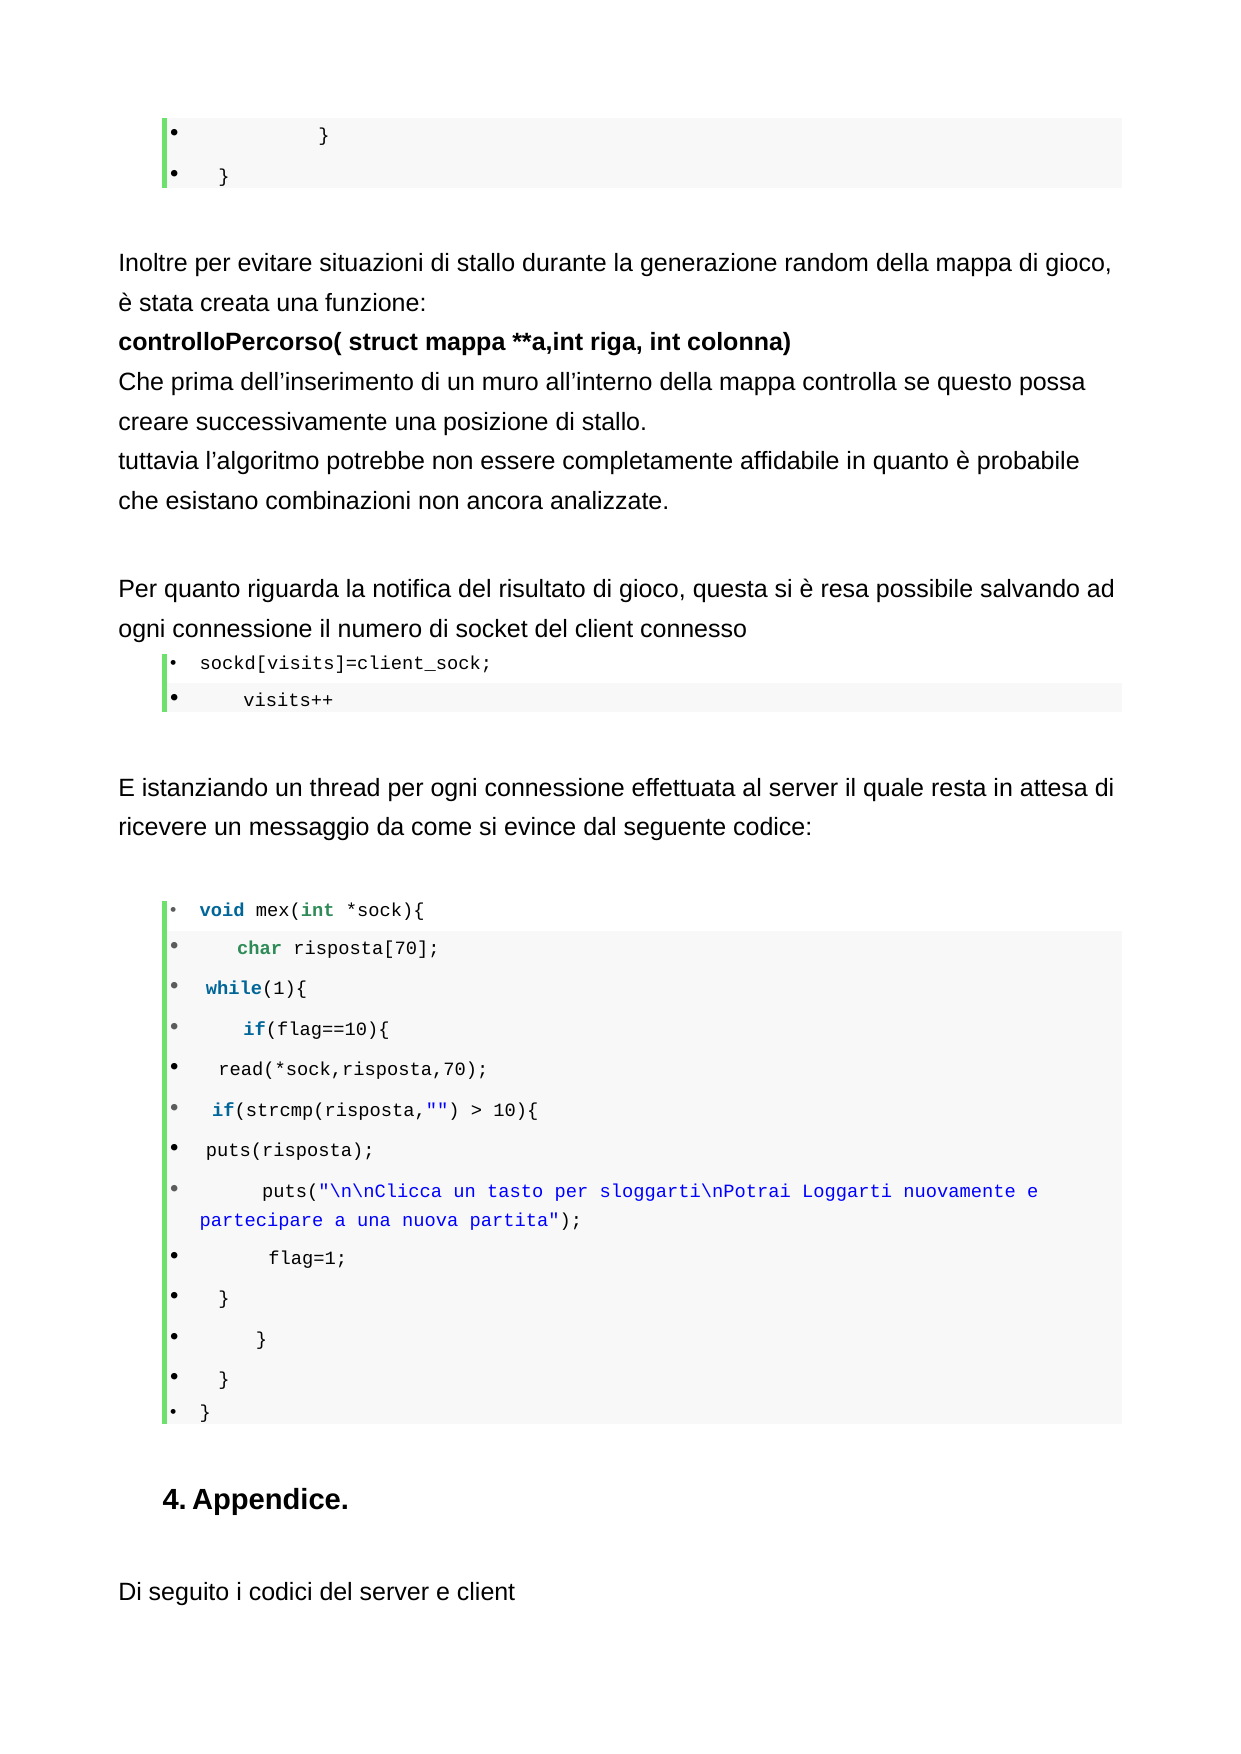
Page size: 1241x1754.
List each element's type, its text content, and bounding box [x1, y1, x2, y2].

text Di seguito i codici del server e client [118, 1577, 1122, 1606]
list puts("\n\nClicca un tasto per sloggarti\nPotrai Loggarti nuovamente e partecipare a una nuova partita"); [167, 1174, 1122, 1232]
list visits++ [167, 683, 1122, 712]
text E istanziando un thread per ogni connessione effettuata al server il quale resta in attesa di ricevere un messaggio da come si evince dal seguente codice: [118, 773, 1122, 841]
text Inoltre per evitare situazioni di stallo durante la generazione random della mappa di gioco, è stata creata una funzione: controlloPercorso( struct mappa **a,int riga, int colonna) [118, 248, 1122, 356]
list } [167, 118, 1122, 147]
list char risposta[70]; [167, 931, 1122, 960]
list if(strcmp(risposta,"") > 10){ [167, 1093, 1122, 1122]
list } [167, 1403, 1122, 1424]
text Che prima dell’inserimento di un muro all’interno della mappa controlla se questo possa creare successivamente una posizione di stallo. tuttavia l’algoritmo potrebbe non essere completamente affidabile in quanto è probabile che esistano combinazioni non ancora analizzate. [118, 367, 1122, 514]
list read(*sock,risposta,70); [167, 1052, 1122, 1081]
text Per quanto riguarda la notifica del risultato di gioco, questa si è resa possibile salvando ad ogni connessione il numero di socket del client connesso [118, 574, 1122, 643]
list if(flag==10){ [167, 1012, 1122, 1041]
list flag=1; [167, 1241, 1122, 1270]
list Appendice. [162, 1482, 1122, 1515]
list void mex(int *sock){ [167, 901, 1122, 922]
list } [167, 1362, 1122, 1391]
list } [167, 1322, 1122, 1351]
list puts(risposta); [167, 1133, 1122, 1162]
list sockd[visits]=client_sock; [162, 653, 1122, 675]
list } [167, 159, 1122, 188]
list } [167, 1281, 1122, 1310]
list while(1){ [167, 971, 1122, 1000]
